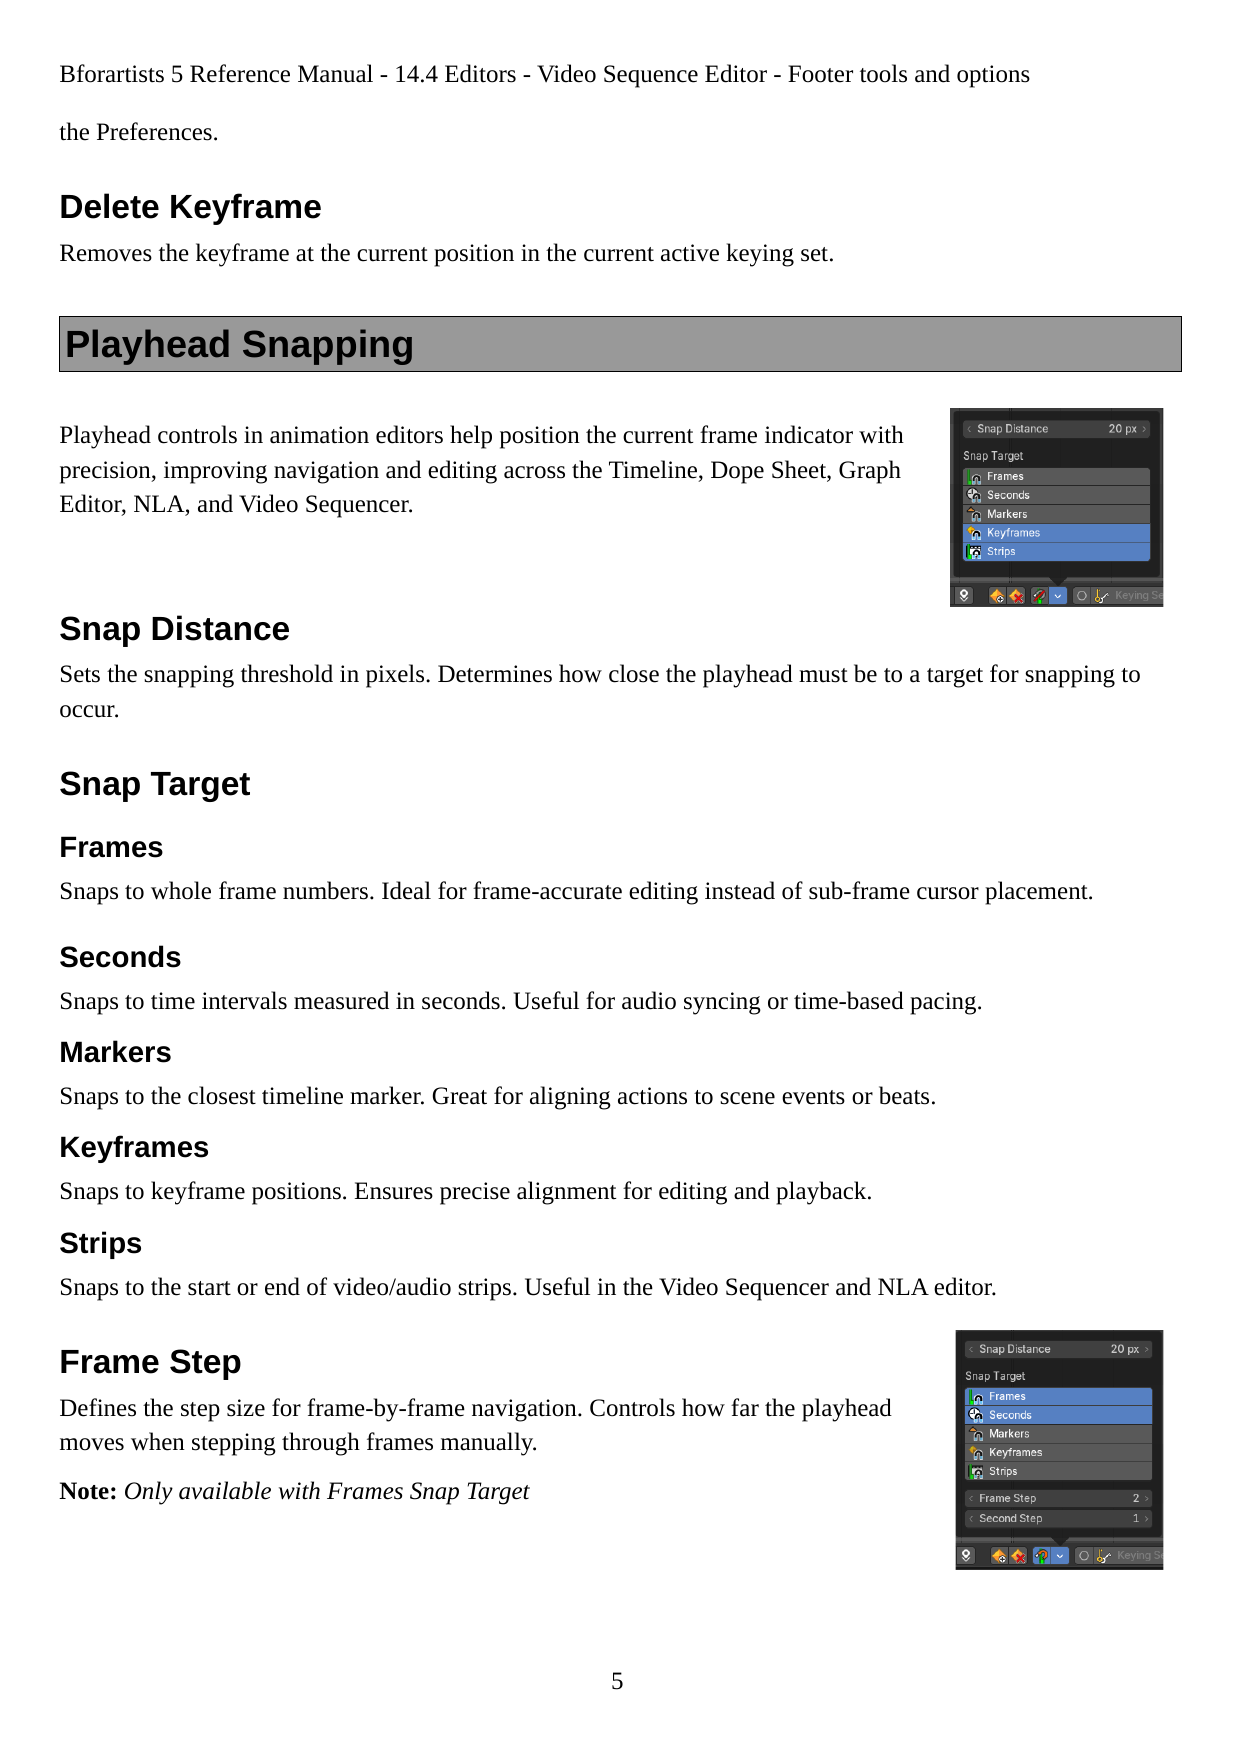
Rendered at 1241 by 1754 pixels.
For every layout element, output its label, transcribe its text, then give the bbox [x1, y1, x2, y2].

subtitle [1164, 1342, 1181, 1380]
picture [950, 408, 1164, 607]
text Sets the snapping threshold in pixels. Determines how close the playhead must be to a target for snapping to occur. [59, 659, 1181, 723]
subtitle Delete Keyframe [59, 187, 1181, 226]
text Snaps to time intervals measured in seconds. Useful for audio syncing or time-based pacing. [59, 986, 1181, 1014]
text Removes the keyframe at the current position in the current active keying set. [59, 238, 1181, 267]
text Snaps to the closest timeline marker. Great for aligning actions to scene events or beats. [59, 1081, 1181, 1110]
subtitle Frames [59, 830, 1181, 863]
subtitle Seconds [59, 939, 1181, 973]
text Playhead controls in animation editors help position the current frame indicator with precision, improving navigation and editing across the Timeline, Dope Sheet, Graph Editor, NLA, and Video Sequencer. [59, 421, 950, 518]
subtitle Snap Target [59, 764, 1181, 803]
subtitle Strips [59, 1226, 1181, 1259]
text Defines the step size for frame-by-frame navigation. Controls how far the playhead moves when stepping through frames manually. [59, 1393, 955, 1456]
text Note: Only available with Frames Snap Target [59, 1476, 955, 1505]
subtitle Keyframes [59, 1130, 1181, 1164]
subtitle Frame Step [59, 1342, 955, 1380]
subtitle Markers [59, 1035, 1181, 1069]
text Snaps to the start or end of video/audio strips. Useful in the Video Sequencer and NLA editor. [59, 1272, 1181, 1301]
text the Preferences. [59, 117, 1181, 146]
subtitle Snap Distance [59, 608, 1181, 647]
table_header Playhead Snapping [60, 317, 1181, 371]
text Snaps to keyframe positions. Ensures precise alignment for editing and playback. [59, 1176, 1181, 1205]
text Snaps to whole frame numbers. Ideal for frame-accurate editing instead of sub-frame cursor placement. [59, 876, 1181, 905]
picture [955, 1330, 1164, 1570]
